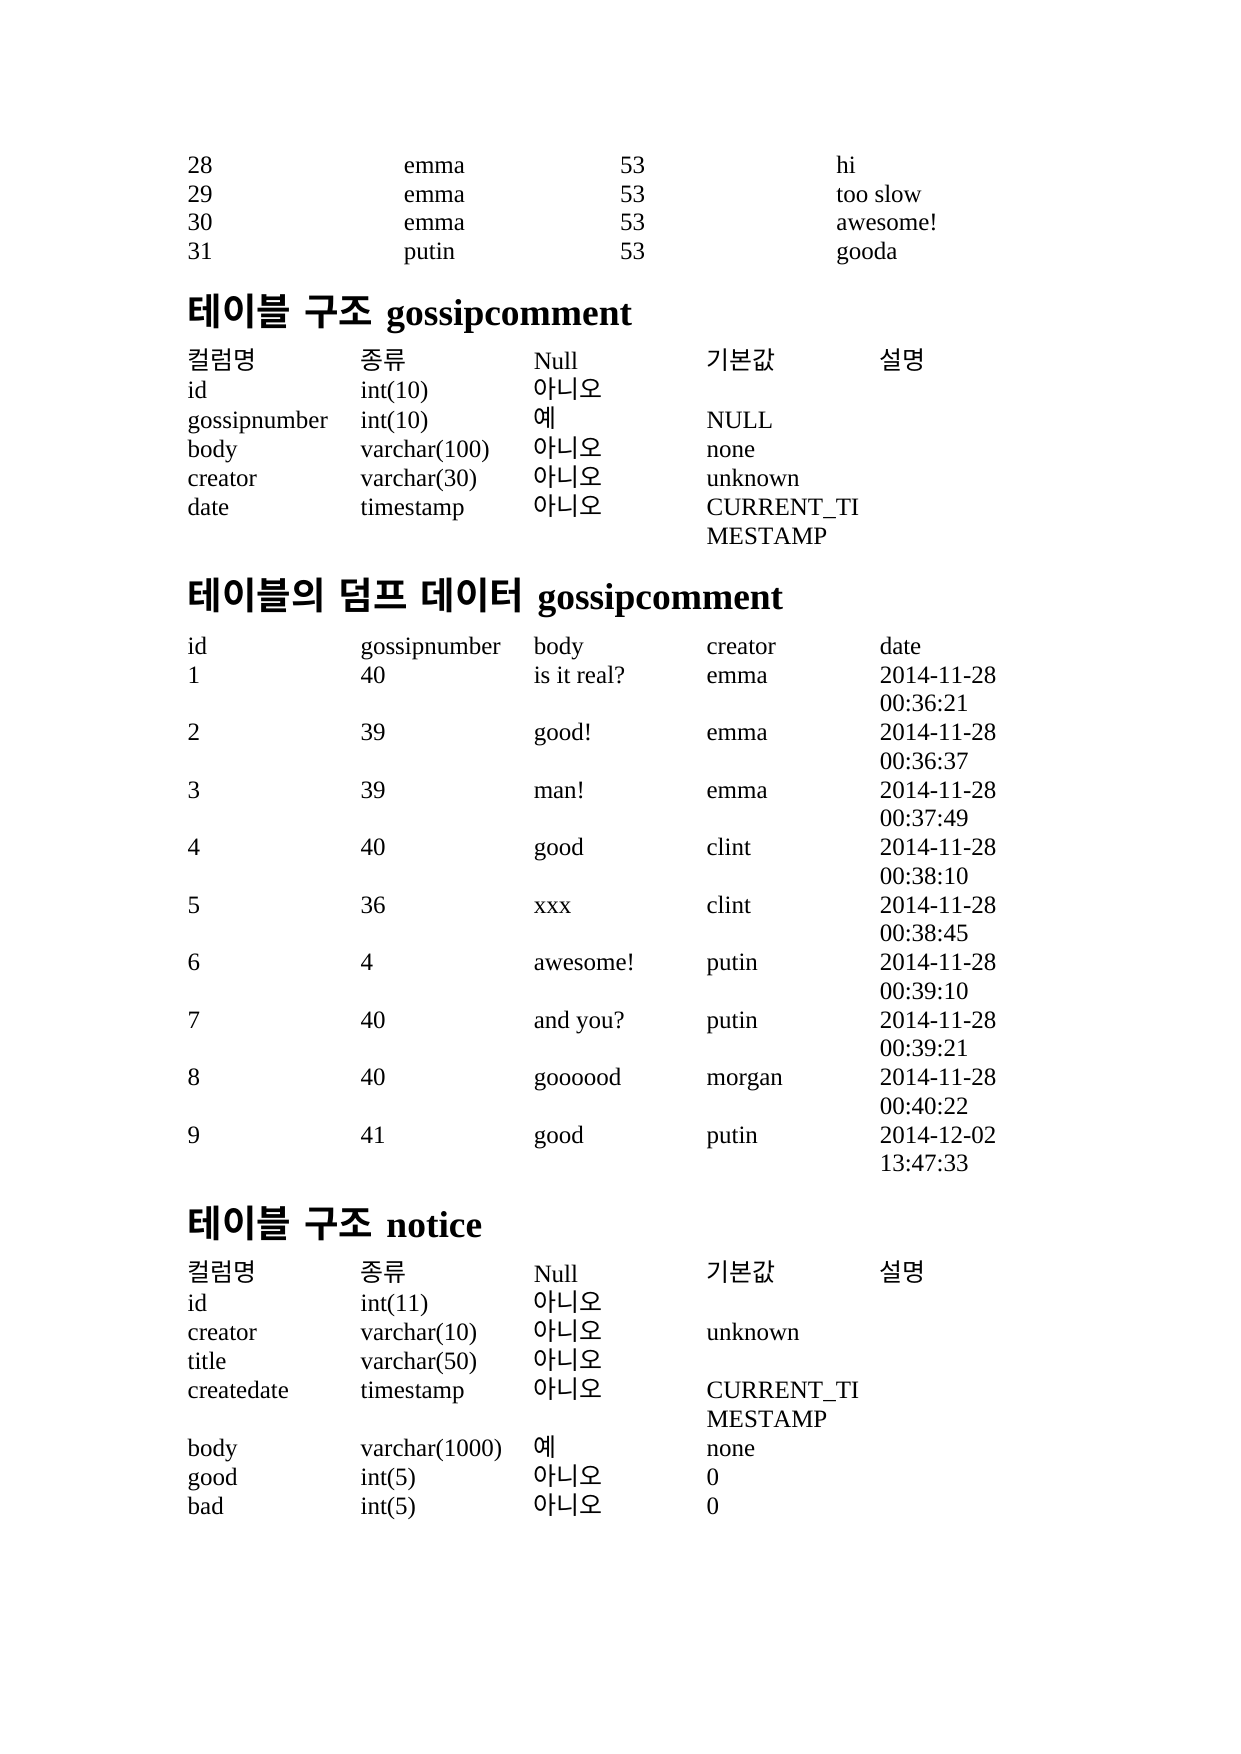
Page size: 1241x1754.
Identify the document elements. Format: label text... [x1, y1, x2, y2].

table_header 기본값 [706, 1259, 879, 1288]
table_cell 7 [188, 1005, 360, 1062]
table_cell 2014-11-28 00:36:37 [880, 717, 1053, 775]
table_cell [706, 1288, 879, 1317]
table_cell 5 [188, 890, 360, 947]
table_cell body [188, 434, 360, 463]
table_cell 9 [188, 1120, 360, 1177]
table_cell 53 [620, 179, 836, 207]
table_cell 8 [188, 1062, 360, 1120]
table_cell creator [188, 463, 360, 492]
table_cell 2014-11-28 00:37:49 [880, 775, 1053, 832]
table_cell good [188, 1462, 360, 1491]
table_cell title [188, 1346, 360, 1375]
table_cell [880, 376, 1053, 405]
table_cell int(5) [360, 1491, 533, 1520]
table_header Null [534, 346, 706, 376]
table_cell awesome! [836, 208, 1053, 236]
table_cell createdate [188, 1375, 360, 1433]
table_cell 36 [360, 890, 533, 947]
table_cell varchar(100) [360, 434, 533, 463]
table_cell gooda [836, 236, 1053, 265]
table_cell good! [534, 717, 706, 775]
table_header gossipnumber [360, 631, 533, 660]
table_cell creator [188, 1317, 360, 1346]
table_cell 아니오 [534, 1346, 706, 1375]
table_cell int(11) [360, 1288, 533, 1317]
table_cell xxx [534, 890, 706, 947]
table_cell varchar(1000) [360, 1433, 533, 1462]
table_cell none [706, 434, 879, 463]
table_cell [880, 492, 1053, 550]
table_cell none [706, 1433, 879, 1462]
table_cell NULL [706, 405, 879, 434]
table_cell putin [706, 1120, 879, 1177]
table_cell 2014-11-28 00:39:10 [880, 947, 1053, 1005]
table_header Null [534, 1259, 706, 1288]
table_cell 2014-11-28 00:38:10 [880, 832, 1053, 890]
table_cell [880, 1433, 1053, 1462]
table_cell [880, 434, 1053, 463]
table_cell 41 [360, 1120, 533, 1177]
table_header body [534, 631, 706, 660]
table_cell 39 [360, 717, 533, 775]
table_cell [880, 1375, 1053, 1433]
table_cell too slow [836, 179, 1053, 207]
table_cell 예 [534, 405, 706, 434]
table_cell 아니오 [534, 463, 706, 492]
table_cell 아니오 [534, 1491, 706, 1520]
table_cell bad [188, 1491, 360, 1520]
table_header 기본값 [706, 346, 879, 376]
table_cell emma [404, 150, 620, 179]
table_cell putin [706, 1005, 879, 1062]
table_cell man! [534, 775, 706, 832]
table_cell 예 [534, 1433, 706, 1462]
table_cell gossipnumber [188, 405, 360, 434]
table_cell 0 [706, 1462, 879, 1491]
table_cell [706, 1346, 879, 1375]
table_cell date [188, 492, 360, 550]
table_cell [880, 1288, 1053, 1317]
table_cell 53 [620, 208, 836, 236]
table_header 설명 [880, 346, 1053, 376]
table_cell [880, 1462, 1053, 1491]
table_cell 29 [188, 179, 404, 207]
table_cell timestamp [360, 492, 533, 550]
table_cell 아니오 [534, 1375, 706, 1433]
table_cell 2 [188, 717, 360, 775]
table_header 종류 [360, 1259, 533, 1288]
table_cell CURRENT_TIMESTAMP [706, 492, 879, 550]
table_cell good [534, 1120, 706, 1177]
table_cell 2014-12-02 13:47:33 [880, 1120, 1053, 1177]
table_header 컬럼명 [188, 1259, 360, 1288]
subtitle 테이블 구조 notice [187, 1202, 1053, 1246]
table_cell 아니오 [534, 492, 706, 550]
table_cell [880, 1346, 1053, 1375]
table_cell emma [706, 660, 879, 717]
table_cell morgan [706, 1062, 879, 1120]
table_cell putin [706, 947, 879, 1005]
table_cell clint [706, 890, 879, 947]
table_cell timestamp [360, 1375, 533, 1433]
table_cell awesome! [534, 947, 706, 1005]
table_cell 6 [188, 947, 360, 1005]
table_cell 아니오 [534, 1462, 706, 1491]
table_cell id [188, 376, 360, 405]
table_cell [880, 1317, 1053, 1346]
table_cell goooood [534, 1062, 706, 1120]
table_cell emma [706, 775, 879, 832]
table_cell clint [706, 832, 879, 890]
table_cell 4 [188, 832, 360, 890]
table_cell 1 [188, 660, 360, 717]
table_cell 아니오 [534, 1288, 706, 1317]
table_cell varchar(30) [360, 463, 533, 492]
table_header date [880, 631, 1053, 660]
table_cell 28 [188, 150, 404, 179]
table_cell [880, 405, 1053, 434]
table_cell [706, 376, 879, 405]
table_cell putin [404, 236, 620, 265]
table_cell is it real? [534, 660, 706, 717]
table_header id [188, 631, 360, 660]
table_cell 30 [188, 208, 404, 236]
table_header creator [706, 631, 879, 660]
table_cell 40 [360, 1005, 533, 1062]
table_cell emma [404, 208, 620, 236]
table_cell 2014-11-28 00:40:22 [880, 1062, 1053, 1120]
table_cell and you? [534, 1005, 706, 1062]
table_cell 3 [188, 775, 360, 832]
table_cell unknown [706, 1317, 879, 1346]
table_cell 0 [706, 1491, 879, 1520]
table_header 설명 [880, 1259, 1053, 1288]
table_cell 40 [360, 660, 533, 717]
table_cell hi [836, 150, 1053, 179]
table_cell 40 [360, 832, 533, 890]
table_cell varchar(50) [360, 1346, 533, 1375]
table_header 컬럼명 [188, 346, 360, 376]
table_cell int(5) [360, 1462, 533, 1491]
table_cell 31 [188, 236, 404, 265]
table_cell 2014-11-28 00:36:21 [880, 660, 1053, 717]
table_cell emma [706, 717, 879, 775]
table_cell int(10) [360, 405, 533, 434]
table_cell 4 [360, 947, 533, 1005]
table_cell [880, 1491, 1053, 1520]
table_cell int(10) [360, 376, 533, 405]
table_cell 39 [360, 775, 533, 832]
table_cell 53 [620, 236, 836, 265]
table_cell 53 [620, 150, 836, 179]
table_header 종류 [360, 346, 533, 376]
table_cell unknown [706, 463, 879, 492]
table_cell 40 [360, 1062, 533, 1120]
table_cell 아니오 [534, 376, 706, 405]
table_cell 2014-11-28 00:39:21 [880, 1005, 1053, 1062]
table_cell body [188, 1433, 360, 1462]
table_cell 아니오 [534, 434, 706, 463]
table_cell 2014-11-28 00:38:45 [880, 890, 1053, 947]
subtitle 테이블 구조 gossipcomment [187, 290, 1053, 334]
table_cell CURRENT_TIMESTAMP [706, 1375, 879, 1433]
table_cell 아니오 [534, 1317, 706, 1346]
table_cell emma [404, 179, 620, 207]
table_cell [880, 463, 1053, 492]
table_cell varchar(10) [360, 1317, 533, 1346]
table_cell id [188, 1288, 360, 1317]
table_cell good [534, 832, 706, 890]
subtitle 테이블의 덤프 데이터 gossipcomment [187, 575, 1053, 618]
